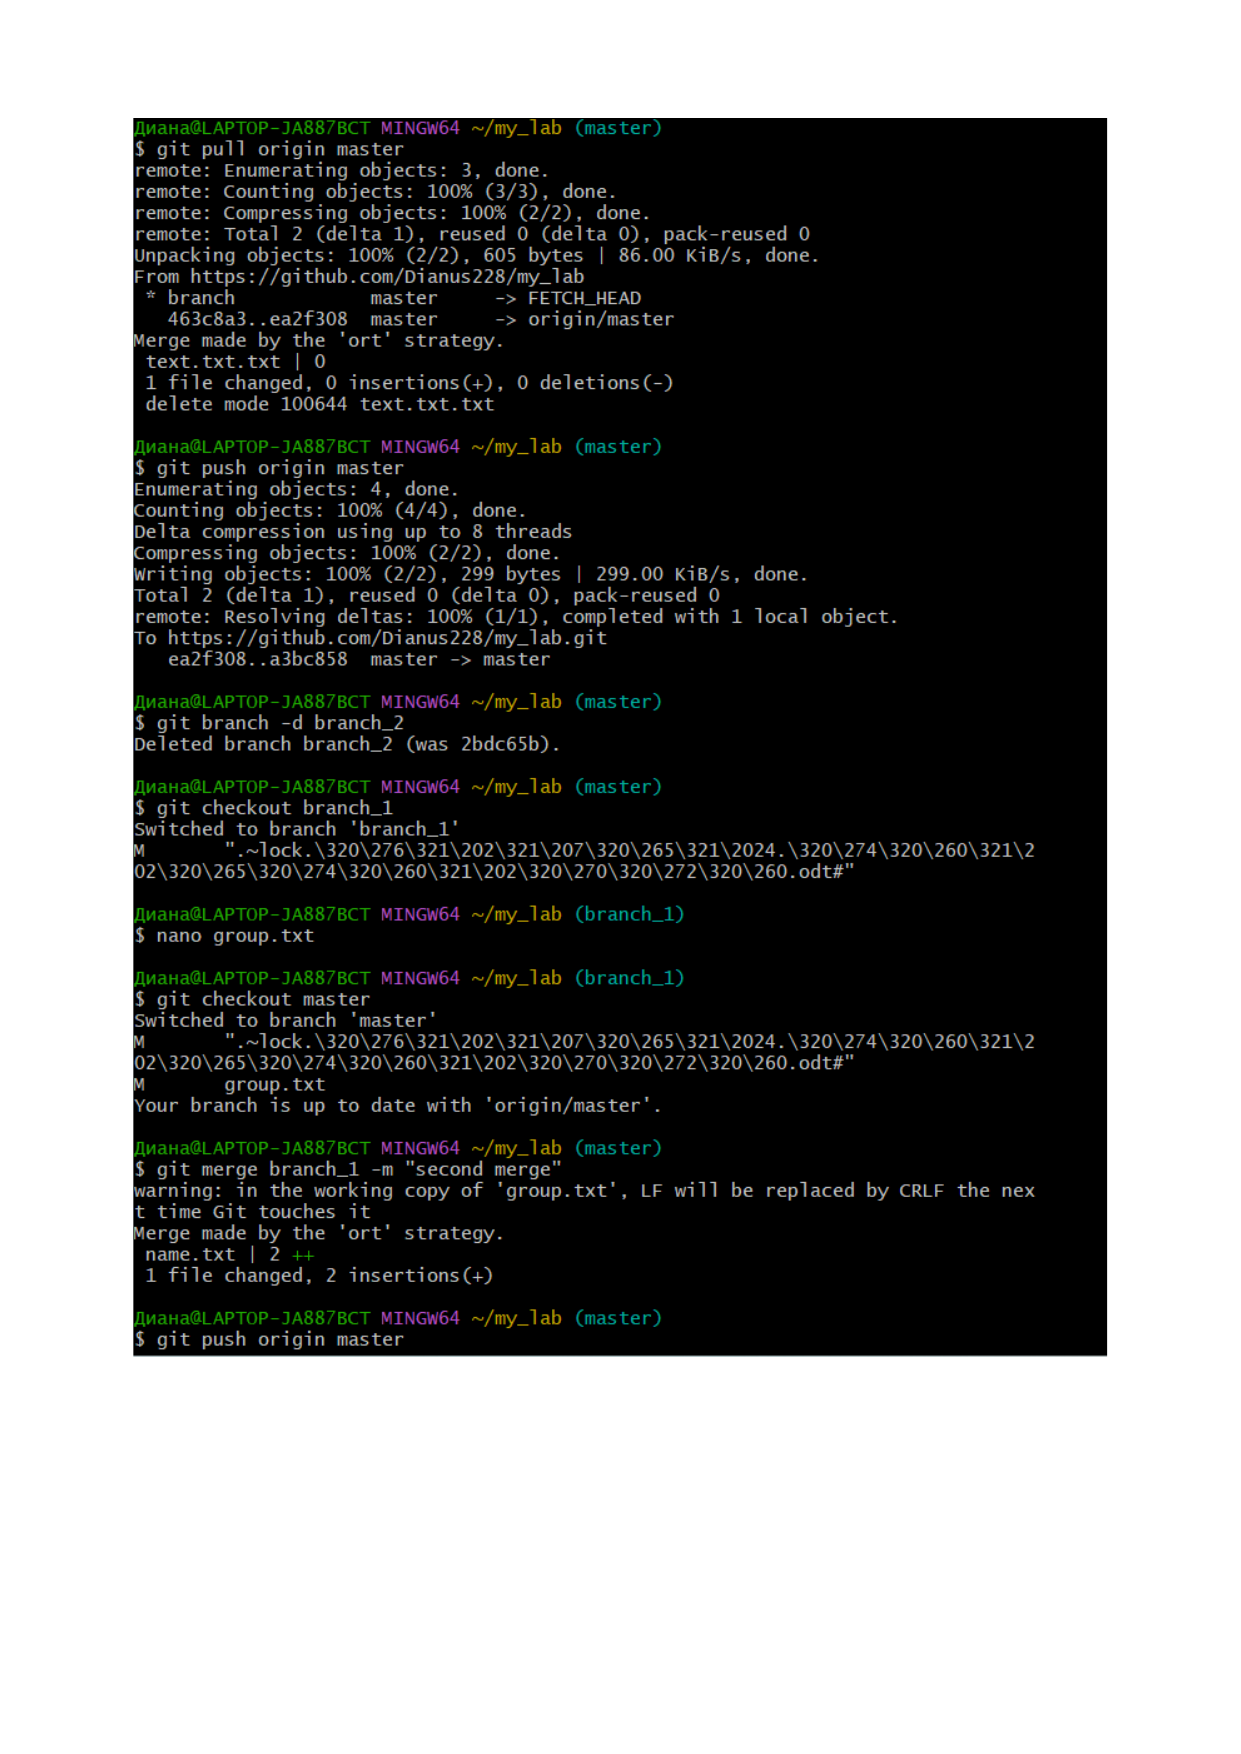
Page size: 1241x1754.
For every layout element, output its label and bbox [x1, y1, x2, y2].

picture [133, 118, 1108, 1357]
